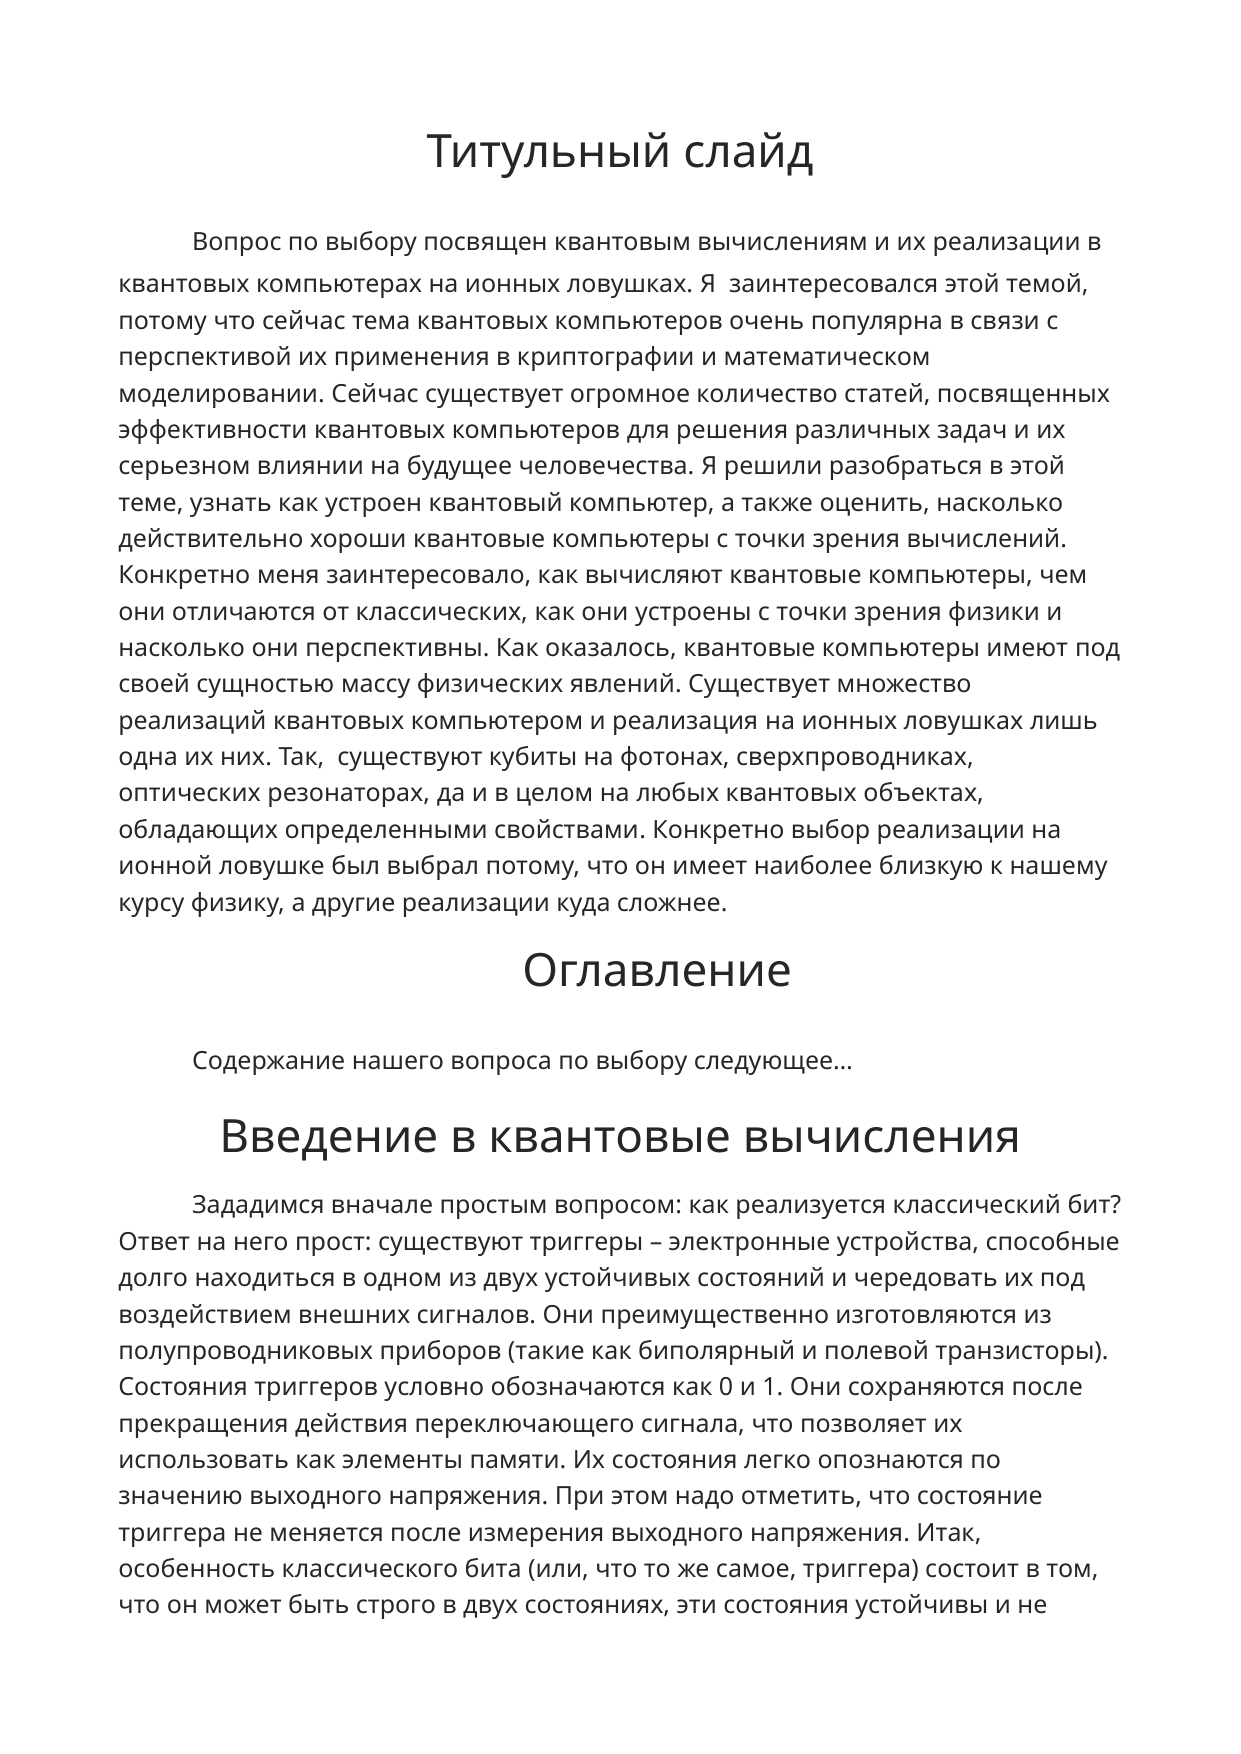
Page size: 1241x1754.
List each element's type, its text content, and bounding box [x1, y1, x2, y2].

text Титульный слайд [118, 118, 1122, 181]
text Вопрос по выбору посвящен квантовым вычислениям и их реализации в квантовых компьютерах на ионных ловушках. Я заинтересовался этой темой, потому что сейчас тема квантовых компьютеров очень популярна в связи с перспективой их применения в криптографии и математическом моделировании. Сейчас существует огромное количество статей, посвященных эффективности квантовых компьютеров для решения различных задач и их серьезном влиянии на будущее человечества. Я решили разобраться в этой теме, узнать как устроен квантовый компьютер, а также оценить, насколько действительно хороши квантовые компьютеры с точки зрения вычислений. Конкретно меня заинтересовало, как вычисляют квантовые компьютеры, чем они отличаются от классических, как они устроены с точки зрения физики и насколько они перспективны. Как оказалось, квантовые компьютеры имеют под своей сущностью массу физических явлений. Существует множество реализаций квантовых компьютером и реализация на ионных ловушках лишь одна их них. Так, существуют кубиты на фотонах, сверхпроводниках, оптических резонаторах, да и в целом на любых квантовых объектах, обладающих определенными свойствами. Конкретно выбор реализации на ионной ловушке был выбрал потому, что он имеет наиболее близкую к нашему курсу физику, а другие реализации куда сложнее. [118, 201, 1122, 918]
text Зададимся вначале простым вопросом: как реализуется классический бит? Ответ на него прост: существуют триггеры – электронные устройства, способные долго находиться в одном из двух устойчивых состояний и чередовать их под воздействием внешних сигналов. Они преимущественно изготовляются из полупроводниковых приборов (такие как биполярный и полевой транзисторы). Состояния триггеров условно обозначаются как 0 и 1. Они сохраняются после прекращения действия переключающего сигнала, что позволяет их использовать как элементы памяти. Их состояния легко опознаются по значению выходного напряжения. При этом надо отметить, что состояние триггера не меняется после измерения выходного напряжения. Итак, особенность классического бита (или, что то же самое, триггера) состоит в том, что он может быть строго в двух состояниях, эти состояния устойчивы и не [118, 1187, 1122, 1621]
text Введение в квантовые вычисления [118, 1104, 1122, 1166]
text Содержание нашего вопроса по выбору следующее… [118, 1021, 1122, 1083]
text Оглавление [118, 937, 1122, 999]
